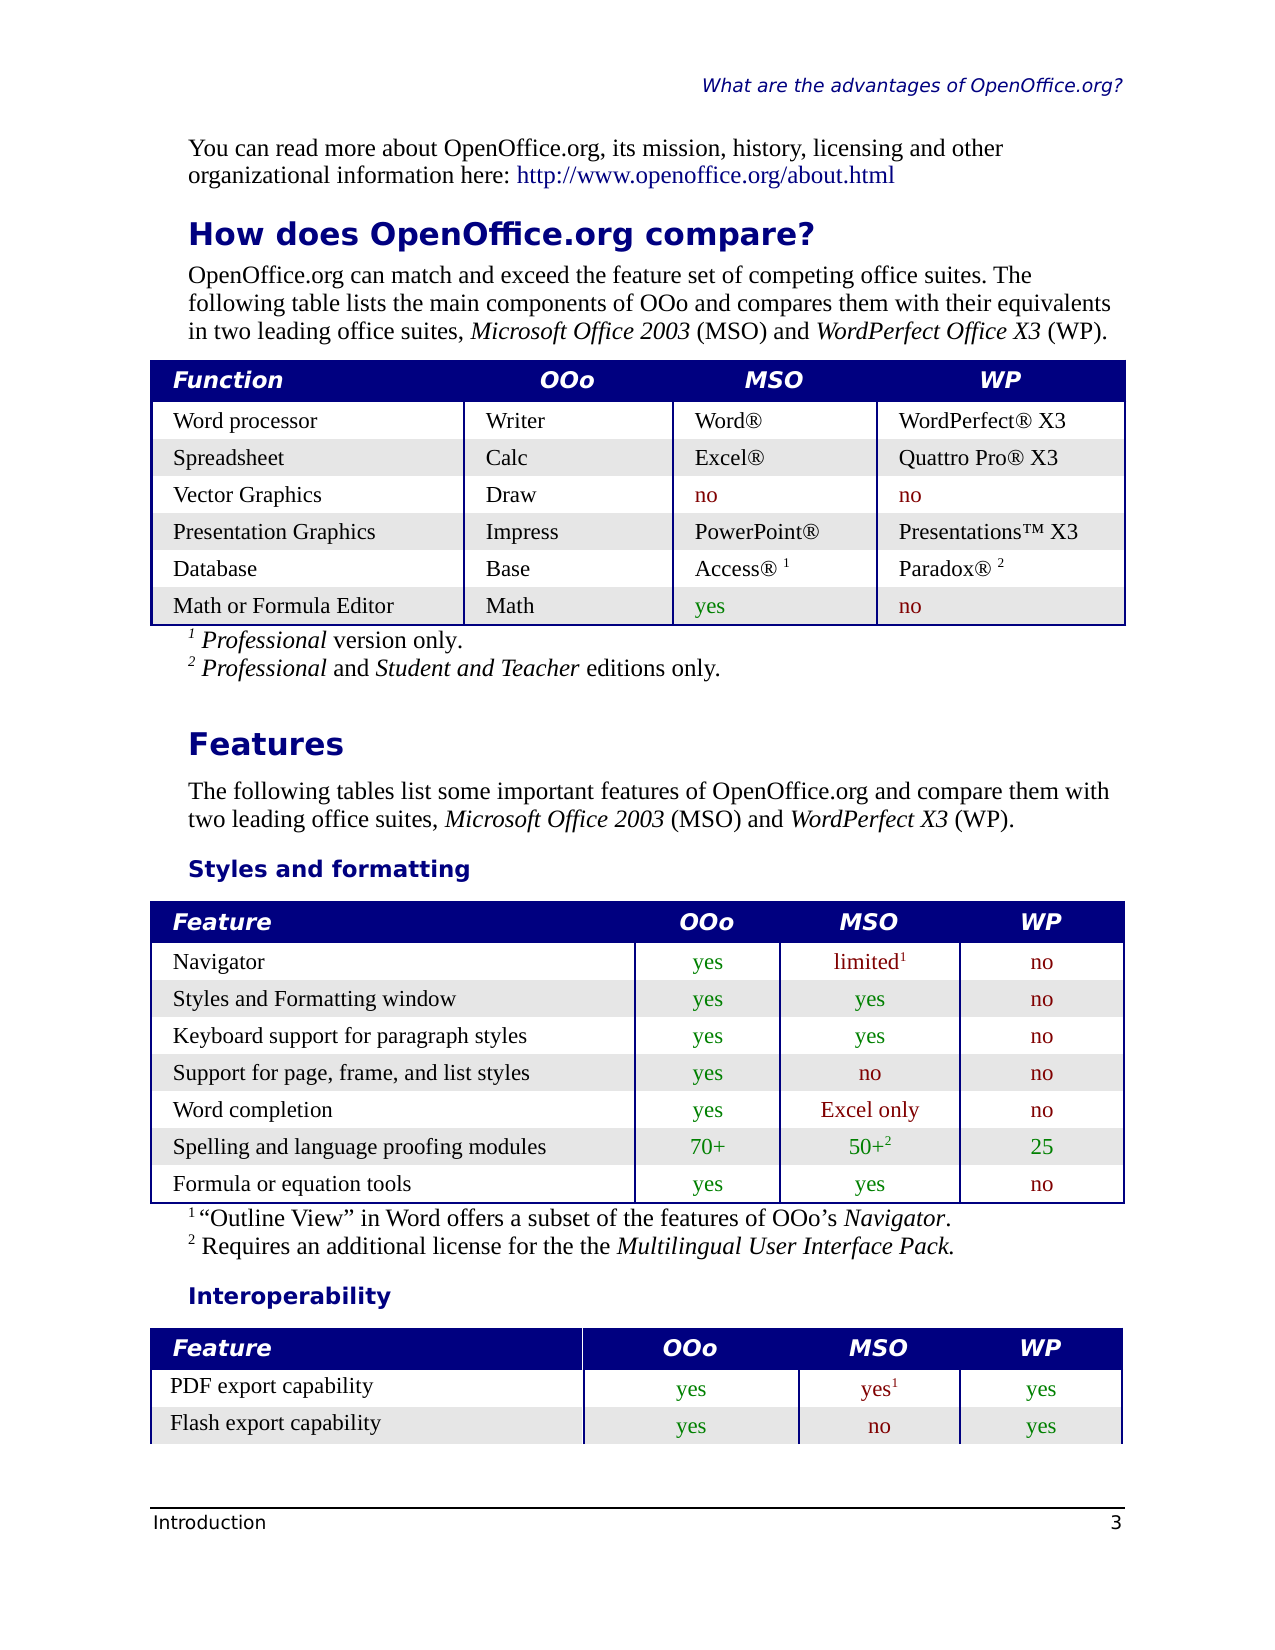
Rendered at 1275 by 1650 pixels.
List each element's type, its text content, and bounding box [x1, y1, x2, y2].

table_cell Navigator [152, 943, 634, 980]
table_cell yes [585, 1370, 798, 1407]
table_cell no [961, 1165, 1123, 1202]
text 2 Professional and Student and Teacher editions only. [188, 654, 1125, 681]
table_cell Math or Formula Editor [153, 587, 463, 624]
table_cell no [961, 1017, 1123, 1054]
table_cell yes [636, 980, 779, 1017]
text OpenOffice.org can match and exceed the feature set of competing office suites. The following table lists the main components of OOo and compares them with their equivalents in two leading office suites, Microsoft Office 2003 (MSO) and WordPerfect Office X3 (WP). [188, 262, 1125, 345]
table_cell yes [636, 1054, 779, 1091]
table_cell PDF export capability [152, 1370, 582, 1407]
table_cell yes [781, 1165, 959, 1202]
table_cell Word completion [152, 1091, 634, 1128]
table_header WP [961, 1330, 1121, 1368]
text 1 “Outline View” in Word offers a subset of the features of OOo’s Navigator. [188, 1204, 1125, 1232]
table_cell yes [961, 1407, 1121, 1444]
table_cell 50+2 [781, 1128, 959, 1165]
table_cell Presentation Graphics [153, 513, 463, 550]
table_cell yes [636, 943, 779, 980]
table_cell yes [961, 1370, 1121, 1407]
table_cell Calc [465, 439, 672, 476]
table_cell Spelling and language proofing modules [152, 1128, 634, 1165]
table_cell yes [636, 1165, 779, 1202]
table_cell Quattro Pro® X3 [878, 439, 1124, 476]
table_cell Excel® [674, 439, 876, 476]
table_cell Presentations™ X3 [878, 513, 1124, 550]
table_cell Vector Graphics [153, 476, 463, 513]
table_header MSO [674, 362, 876, 400]
table_header WP [878, 362, 1124, 400]
table_cell no [961, 1091, 1123, 1128]
table_cell yes [674, 587, 876, 624]
subtitle Interoperability [188, 1283, 1125, 1310]
table_cell Support for page, frame, and list styles [152, 1054, 634, 1091]
table_header Feature [152, 903, 634, 941]
table_cell Flash export capability [152, 1407, 582, 1444]
table_cell Impress [465, 513, 672, 550]
table_cell yes [781, 1017, 959, 1054]
subtitle How does OpenOffice.org compare? [188, 217, 1125, 253]
table_cell Excel only [781, 1091, 959, 1128]
table_cell no [800, 1407, 959, 1444]
table_cell no [961, 943, 1123, 980]
table_cell Word processor [153, 402, 463, 439]
table_cell no [878, 476, 1124, 513]
text You can read more about OpenOffice.org, its mission, history, licensing and other organizational information here: http://www.openoffice.org/about.html [188, 134, 1125, 189]
table_cell no [961, 1054, 1123, 1091]
table_cell Spreadsheet [153, 439, 463, 476]
table_cell yes [636, 1017, 779, 1054]
table_cell 70+ [636, 1128, 779, 1165]
table_cell Paradox® 2 [878, 550, 1124, 587]
table_header OOo [465, 362, 672, 400]
table_header MSO [800, 1330, 959, 1368]
table_cell Writer [465, 402, 672, 439]
table_cell 25 [961, 1128, 1123, 1165]
table_cell WordPerfect® X3 [878, 402, 1124, 439]
table_cell no [961, 980, 1123, 1017]
table_header OOo [585, 1330, 798, 1368]
table_cell Math [465, 587, 672, 624]
table_cell Base [465, 550, 672, 587]
table_cell PowerPoint® [674, 513, 876, 550]
subtitle Styles and formatting [188, 856, 1125, 883]
subtitle Features [188, 726, 1125, 762]
table_cell Access® 1 [674, 550, 876, 587]
table_cell Database [153, 550, 463, 587]
table_cell Keyboard support for paragraph styles [152, 1017, 634, 1054]
table_cell yes1 [800, 1370, 959, 1407]
table_header Feature [152, 1330, 582, 1368]
table_cell Formula or equation tools [152, 1165, 634, 1202]
table_cell no [878, 587, 1124, 624]
table_cell Styles and Formatting window [152, 980, 634, 1017]
table_cell yes [636, 1091, 779, 1128]
table_cell yes [781, 980, 959, 1017]
table_cell Draw [465, 476, 672, 513]
text The following tables list some important features of OpenOffice.org and compare them with two leading office suites, Microsoft Office 2003 (MSO) and WordPerfect X3 (WP). [188, 777, 1125, 833]
table_cell yes [585, 1407, 798, 1444]
table_header Function [153, 362, 463, 400]
table_cell no [674, 476, 876, 513]
table_cell limited1 [781, 943, 959, 980]
table_header WP [961, 903, 1123, 941]
table_header MSO [781, 903, 959, 941]
table_header OOo [636, 903, 779, 941]
table_cell Word® [674, 402, 876, 439]
text 1 Professional version only. [188, 626, 1125, 654]
table_cell no [781, 1054, 959, 1091]
text 2 Requires an additional license for the the Multilingual User Interface Pack. [188, 1232, 1125, 1259]
